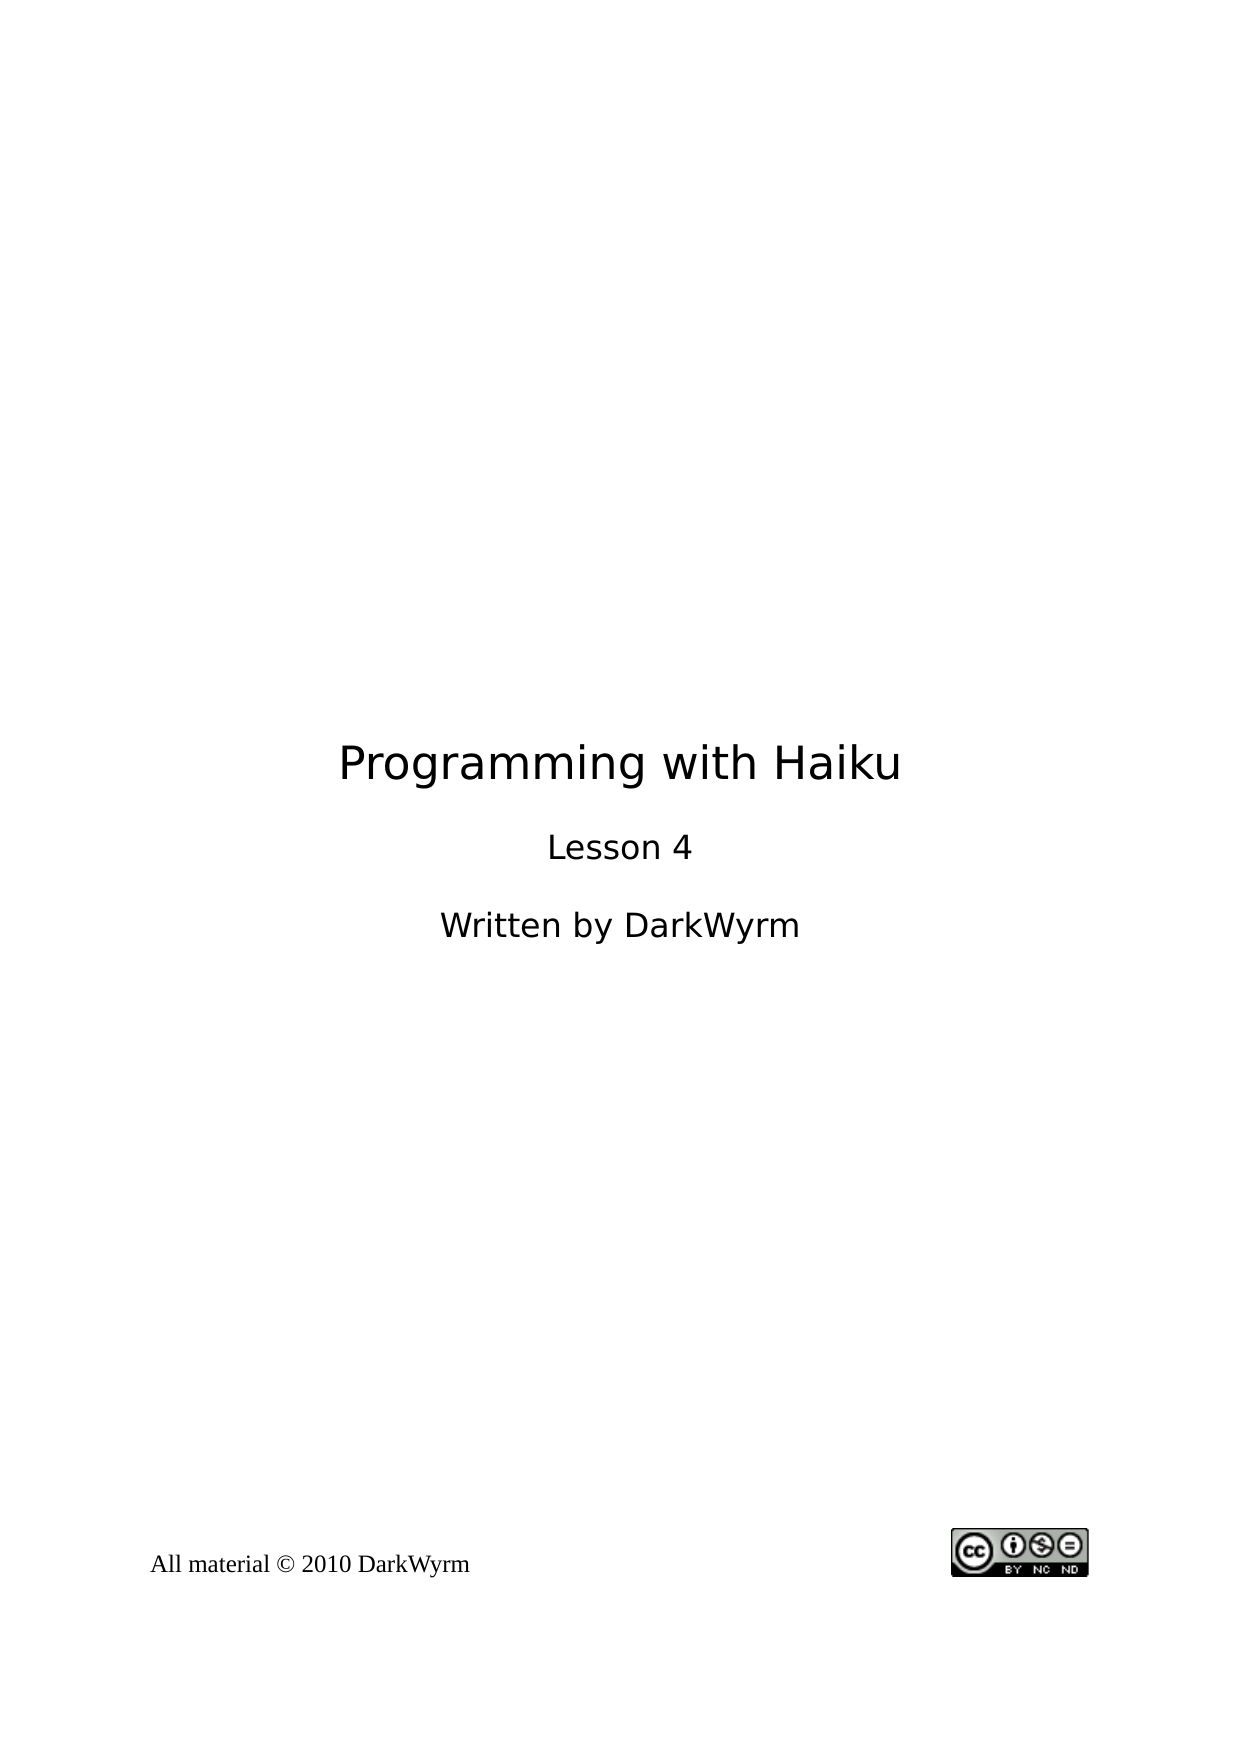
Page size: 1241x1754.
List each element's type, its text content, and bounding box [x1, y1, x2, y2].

text Programming with Haiku [150, 737, 1090, 790]
text All material © 2010 DarkWyrm [150, 1549, 1090, 1578]
picture [951, 1528, 1089, 1577]
text Lesson 4 [150, 829, 1090, 868]
text Written by DarkWyrm [150, 907, 1090, 945]
